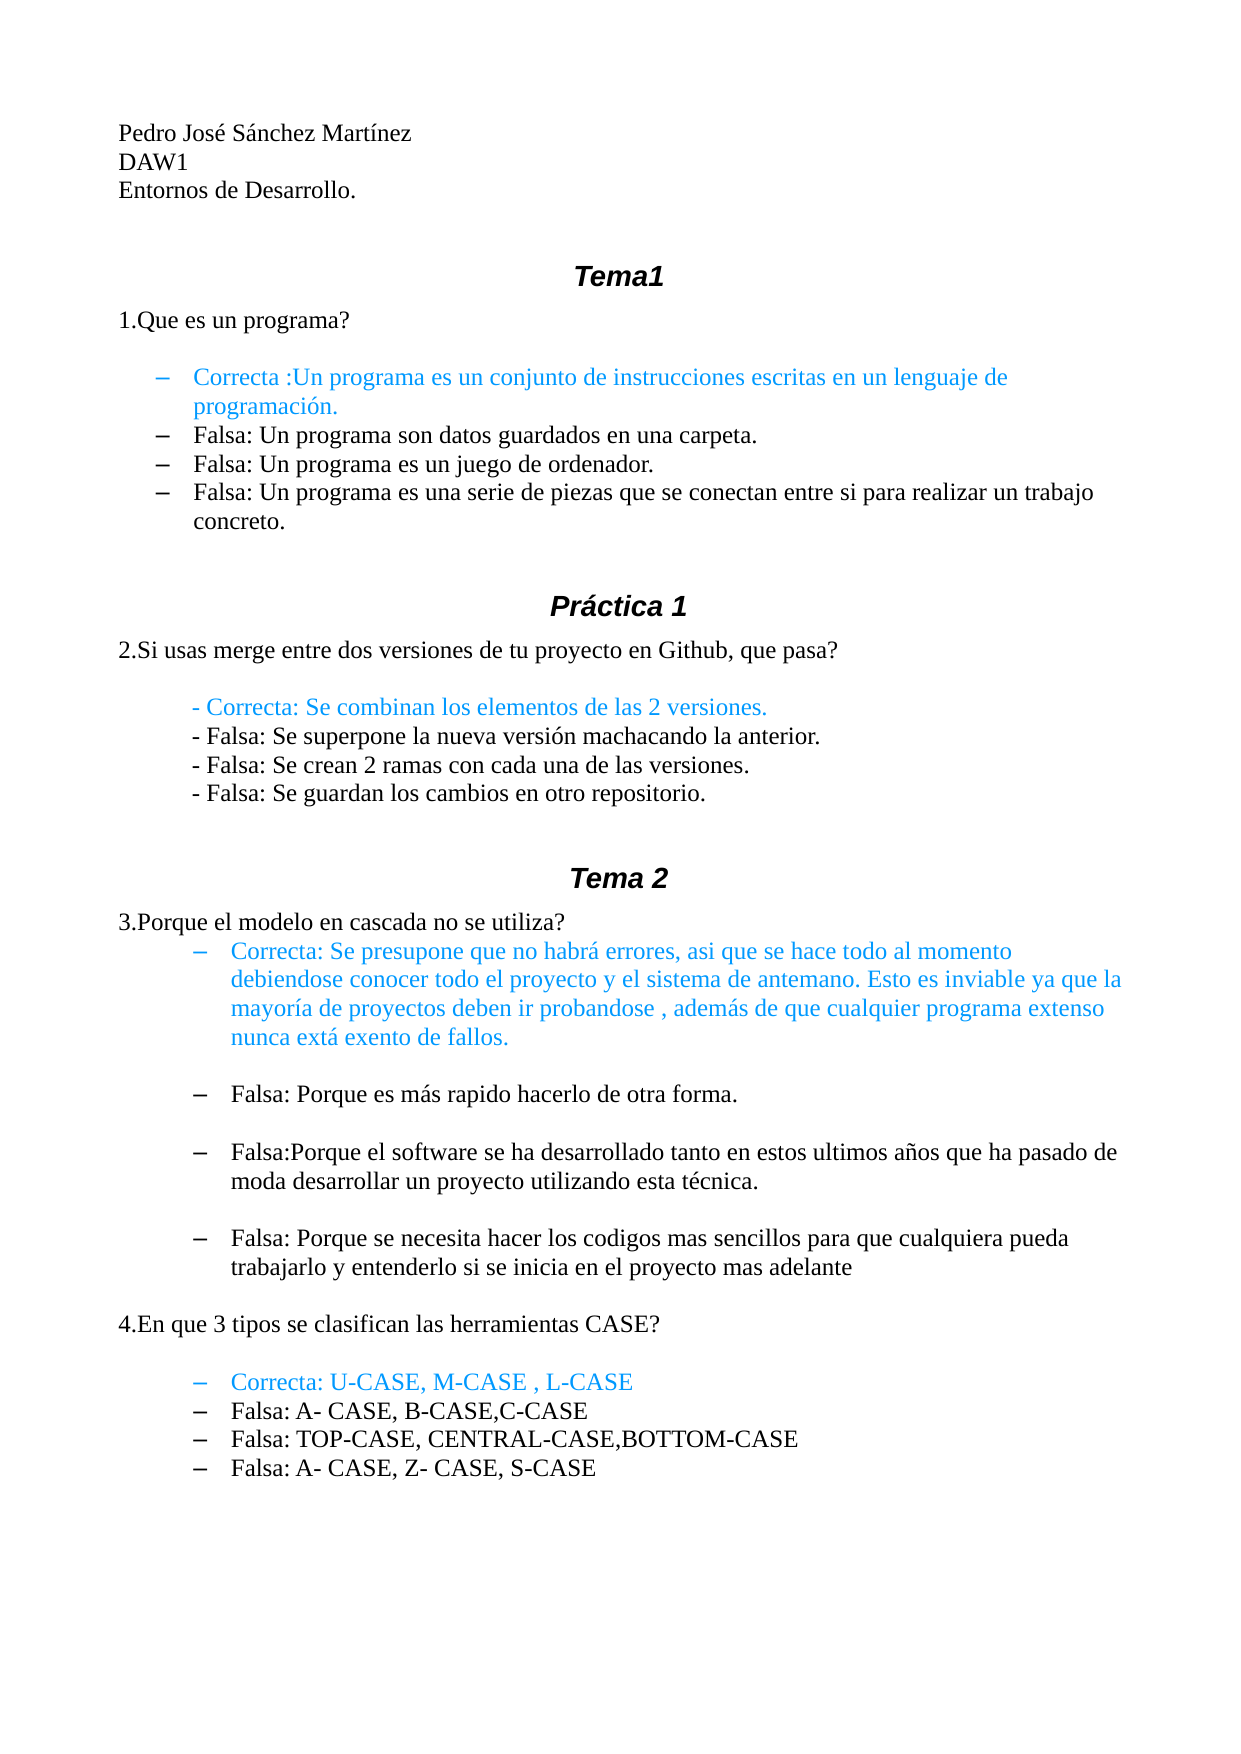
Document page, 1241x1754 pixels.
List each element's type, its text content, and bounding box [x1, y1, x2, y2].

text 2.Si usas merge entre dos versiones de tu proyecto en Github, que pasa? [118, 635, 1122, 663]
text - Correcta: Se combinan los elementos de las 2 versiones. [118, 692, 1122, 721]
text 1.Que es un programa? [118, 305, 1122, 334]
list Falsa: Un programa son datos guardados en una carpeta. [156, 420, 1122, 449]
subtitle Tema 2 [118, 861, 1122, 894]
list Falsa: TOP-CASE, CENTRAL-CASE,BOTTOM-CASE [193, 1424, 1122, 1453]
list Falsa: A- CASE, B-CASE,C-CASE [193, 1396, 1122, 1424]
list Falsa: Un programa es una serie de piezas que se conectan entre si para realizar un trabajo concreto. [156, 477, 1122, 535]
list Falsa: Porque se necesita hacer los codigos mas sencillos para que cualquiera pueda trabajarlo y entenderlo si se inicia en el proyecto mas adelante [193, 1223, 1122, 1281]
list Falsa: Porque es más rapido hacerlo de otra forma. [193, 1079, 1122, 1108]
list Falsa:Porque el software se ha desarrollado tanto en estos ultimos años que ha pasado de moda desarrollar un proyecto utilizando esta técnica. [193, 1137, 1122, 1194]
list Falsa: A- CASE, Z- CASE, S-CASE [193, 1453, 1122, 1482]
text - Falsa: Se superpone la nueva versión machacando la anterior. [118, 721, 1122, 750]
text - Falsa: Se guardan los cambios en otro repositorio. [118, 778, 1122, 807]
subtitle Práctica 1 [118, 589, 1122, 622]
list Correcta :Un programa es un conjunto de instrucciones escritas en un lenguaje de programación. [156, 362, 1122, 420]
list Correcta: Se presupone que no habrá errores, asi que se hace todo al momento debiendose conocer todo el proyecto y el sistema de antemano. Esto es inviable ya que la mayoría de proyectos deben ir probandose , además de que cualquier programa extenso nunca extá exento de fallos. [193, 936, 1122, 1051]
text 4.En que 3 tipos se clasifican las herramientas CASE? [118, 1309, 1122, 1338]
list Falsa: Un programa es un juego de ordenador. [156, 449, 1122, 477]
list Correcta: U-CASE, M-CASE , L-CASE [193, 1367, 1122, 1396]
text 3.Porque el modelo en cascada no se utiliza? [118, 907, 1122, 936]
subtitle Tema1 [118, 259, 1122, 292]
text - Falsa: Se crean 2 ramas con cada una de las versiones. [118, 750, 1122, 778]
